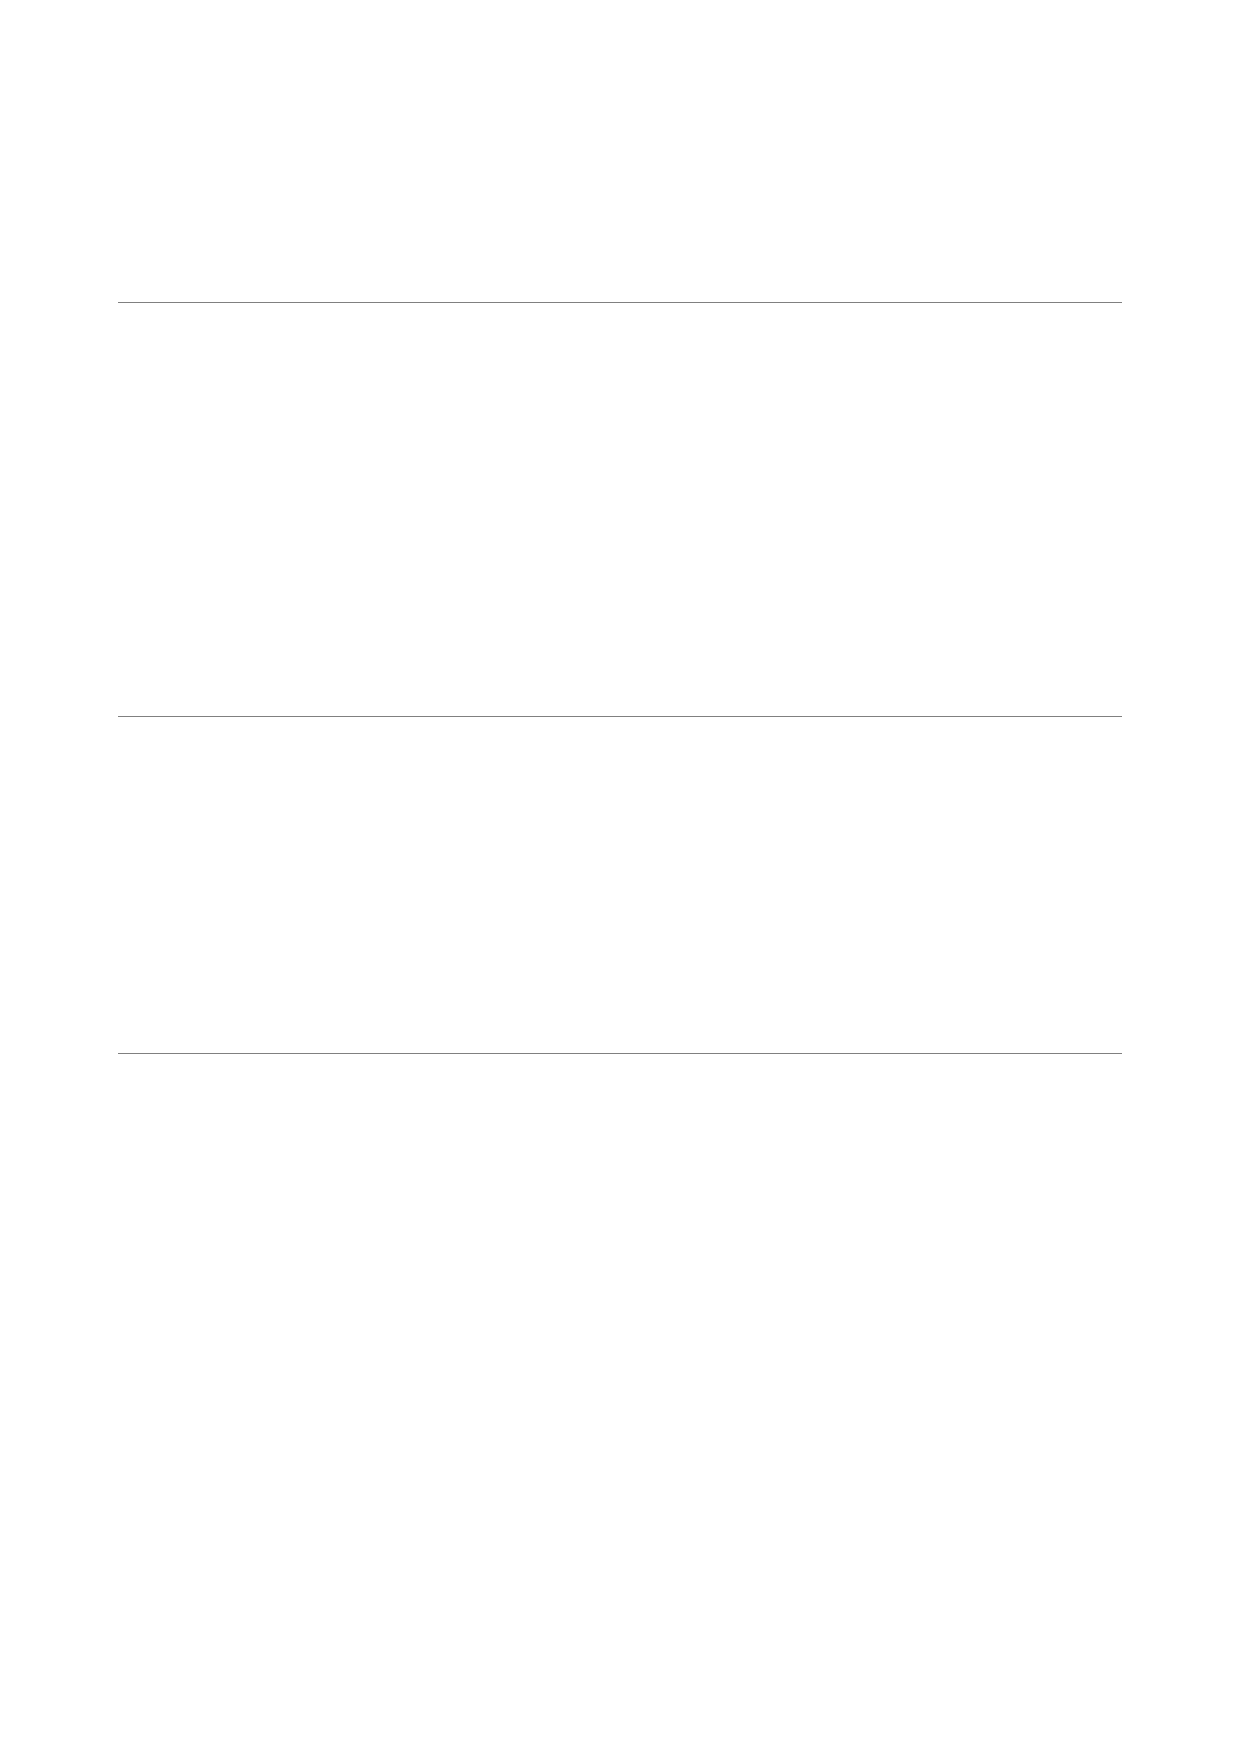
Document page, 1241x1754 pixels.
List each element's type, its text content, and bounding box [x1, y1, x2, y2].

text Пример из жизни: [118, 519, 1122, 548]
subtitle Теперь конкретно про finally [118, 1104, 1122, 1150]
text Ничего не произошло. [118, 654, 1122, 682]
text Пример: [118, 856, 1122, 885]
subtitle ✅ throw new Error("fail") [118, 760, 1122, 796]
subtitle Главное различие (вот оно) [118, 353, 1122, 396]
text new Error("fail"); // просто объект [118, 1273, 1122, 1296]
text ❗ finally НЕ пропускается ❗ new Error(...) ≠ ошибка ❗ Ошибкой становится только throw [177, 166, 1063, 258]
text }) [118, 1296, 1122, 1320]
text Ты написал жалобу на бумаге но никому её не отдал [177, 567, 1063, 624]
text Это выброс ошибки. [118, 809, 1122, 837]
text Это просто создание объекта. [118, 472, 1122, 500]
text .finally(() => { [118, 1249, 1122, 1273]
subtitle Пример 1 — БЕЗ throw [118, 1177, 1122, 1213]
text Коротко, а потом разжую: [118, 118, 1122, 147]
text Ты не просто написал жалобу, а кинул её в лицо системе [177, 904, 1063, 961]
text 1️⃣ Promise.resolve("ok") → успех 2️⃣ finally ВЫПОЛНИЛСЯ 3️⃣ new Error("fail") — просто создался и забылся 4️⃣ цепочка НЕ стала ошибочной 5️⃣ then выполнится [118, 1457, 1122, 1627]
text .then(v => console.log("then:", v)) [118, 1320, 1122, 1344]
text Вот тут начинается реакция. [118, 991, 1122, 1020]
text .catch(e => console.log("catch:", e.message)); [118, 1344, 1122, 1367]
text Promise.resolve("ok") [118, 1226, 1122, 1249]
subtitle ❌ new Error("fail") [118, 423, 1122, 459]
subtitle Что происходит: [118, 1411, 1122, 1445]
